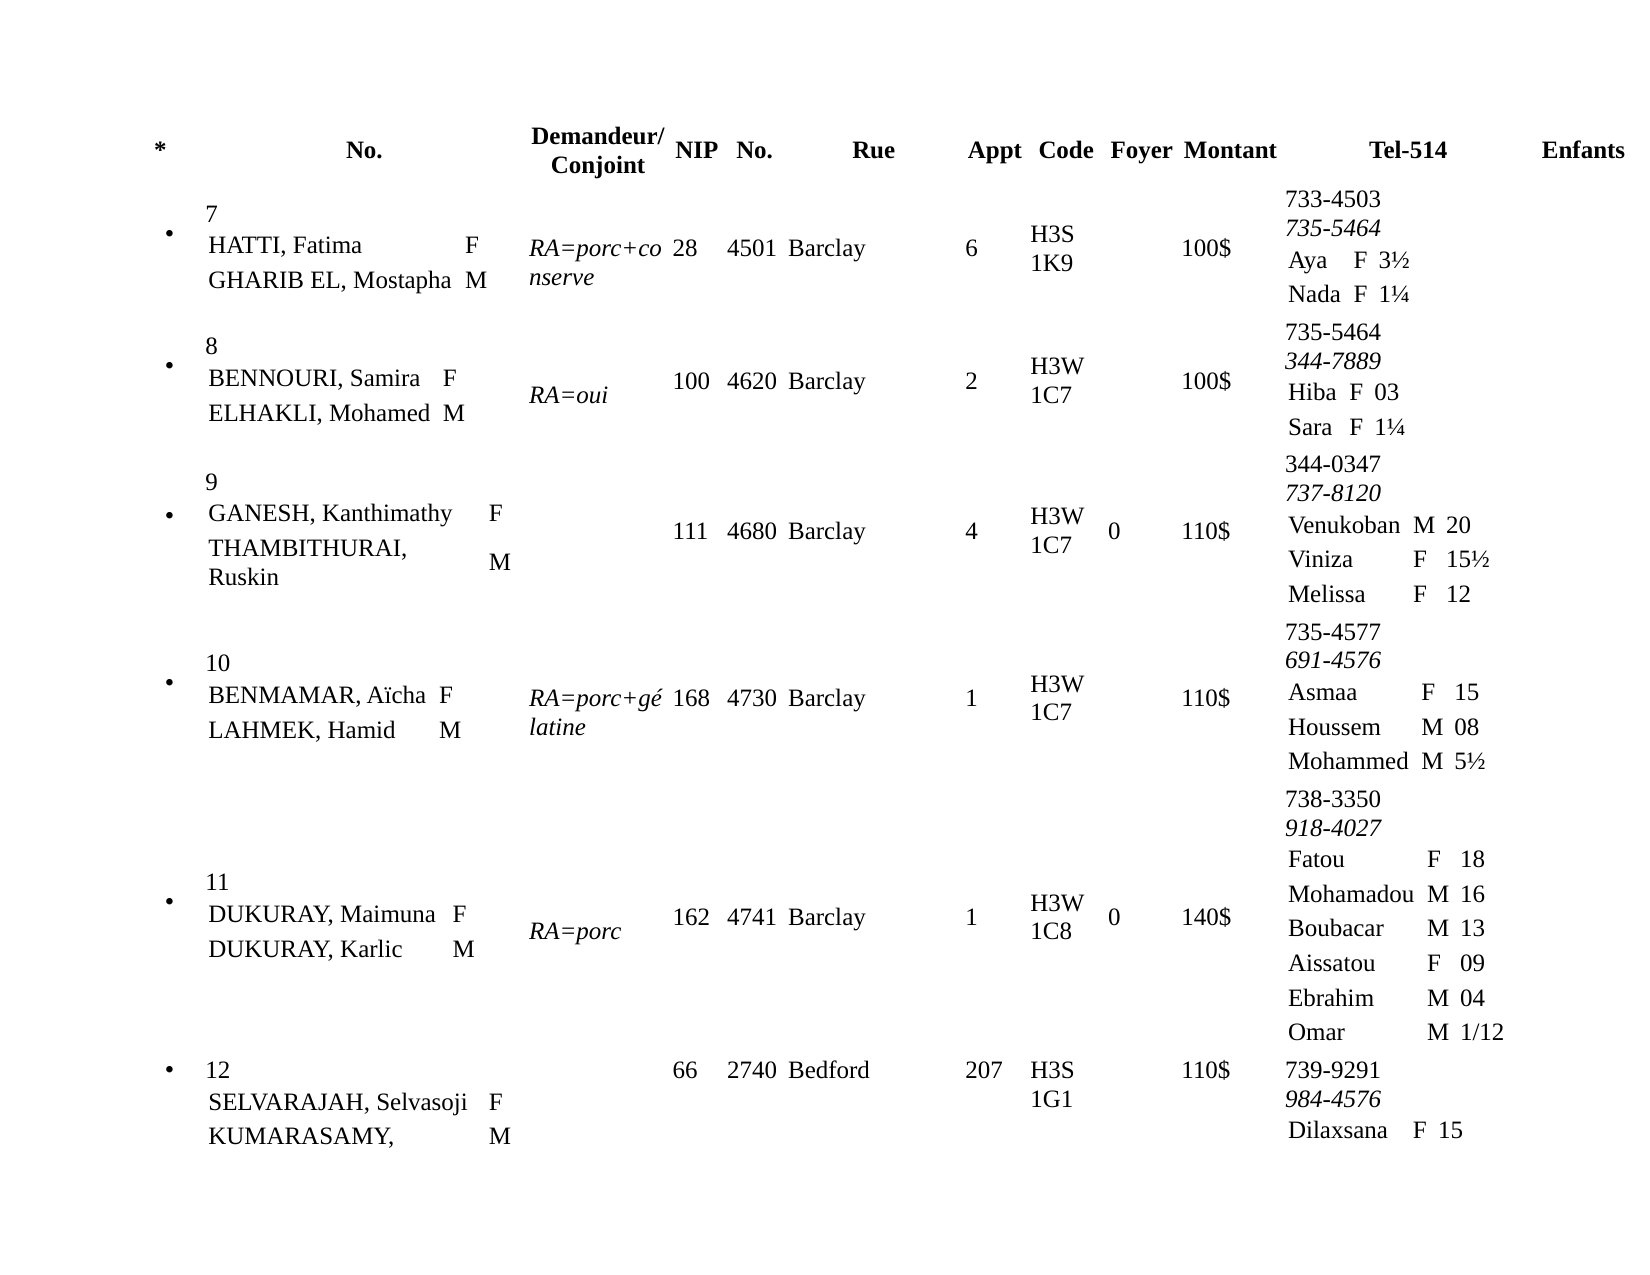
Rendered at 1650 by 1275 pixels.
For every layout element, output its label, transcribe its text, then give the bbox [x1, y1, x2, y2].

table_cell Boubacar [1285, 911, 1424, 945]
table_header F [1350, 242, 1375, 276]
table_cell 09 [1457, 945, 1516, 980]
table_cell 12 [202, 1052, 526, 1156]
table_header F [1418, 674, 1451, 709]
table_cell 100$ [1178, 314, 1282, 447]
table_cell 4680 [724, 447, 785, 614]
table_cell 111 [670, 447, 724, 614]
table_cell Barclay [785, 781, 962, 1052]
table_cell 6 [962, 181, 1027, 314]
table_cell [1534, 614, 1633, 781]
table_header 3½ [1375, 242, 1422, 276]
table_cell 66 [670, 1052, 724, 1156]
table_cell H3W 1C8 [1027, 781, 1105, 1052]
table_cell M [486, 1118, 523, 1153]
table_header BENNOURI, Samira [205, 360, 440, 395]
table_cell 168 [670, 614, 724, 781]
table_cell 11 [202, 781, 526, 1052]
table_cell F [1346, 409, 1371, 444]
table_cell 110$ [1178, 447, 1282, 614]
table_header F [436, 677, 474, 712]
table_cell 1 [962, 781, 1027, 1052]
table_header Code [1027, 118, 1105, 181]
table_cell 0 [1105, 781, 1178, 1052]
table_header Venukoban [1285, 507, 1410, 542]
table_header No. [202, 118, 526, 181]
table_cell 16 [1457, 876, 1516, 911]
table_cell Omar [1285, 1014, 1424, 1049]
table_header F [440, 360, 477, 395]
table_cell Barclay [785, 181, 962, 314]
table_header Asmaa [1285, 674, 1418, 709]
table_header Aya [1285, 242, 1350, 276]
table_header 03 [1371, 375, 1418, 409]
table_header Appt [962, 118, 1027, 181]
table_cell M [486, 530, 523, 593]
table_cell Ebrahim [1285, 980, 1424, 1014]
table_cell Mohammed [1285, 744, 1418, 778]
table_cell [118, 447, 202, 614]
table_header BENMAMAR, Aïcha [205, 677, 436, 712]
table_cell [1534, 447, 1633, 614]
table_cell ELHAKLI, Mohamed [205, 395, 440, 429]
table_cell M [1424, 911, 1457, 945]
table_cell [1534, 314, 1633, 447]
table_cell Mohamadou [1285, 876, 1424, 911]
table_cell 4741 [724, 781, 785, 1052]
table_cell Barclay [785, 314, 962, 447]
table_cell Bedford [785, 1052, 962, 1156]
table_cell 738-3350 918-4027 [1282, 781, 1534, 1052]
table_cell 04 [1457, 980, 1516, 1014]
table_cell H3S 1K9 [1027, 181, 1105, 314]
table_cell [118, 1052, 202, 1156]
table_cell 110$ [1178, 614, 1282, 781]
table_cell 1/12 [1457, 1014, 1516, 1049]
table_cell 4730 [724, 614, 785, 781]
table_cell M [436, 712, 474, 746]
table_cell H3W 1C7 [1027, 314, 1105, 447]
table_cell 5½ [1451, 744, 1498, 778]
table_cell 2740 [724, 1052, 785, 1156]
table_cell Aissatou [1285, 945, 1424, 980]
table_header F [1410, 1113, 1435, 1147]
table_cell [1534, 1052, 1633, 1156]
table_cell 08 [1451, 709, 1498, 743]
table_cell [1105, 181, 1178, 314]
table_header 20 [1443, 507, 1502, 542]
table_header 15 [1451, 674, 1498, 709]
table_header F [450, 896, 487, 931]
table_header Foyer [1105, 118, 1178, 181]
table_cell [1105, 1052, 1178, 1156]
table_cell 2 [962, 314, 1027, 447]
table_header GANESH, Kanthimathy [205, 496, 486, 530]
table_cell 15½ [1443, 542, 1502, 576]
table_cell M [1424, 1014, 1457, 1049]
table_cell M [450, 931, 487, 965]
table_cell RA=oui [526, 314, 669, 447]
table_cell THAMBITHURAI, Ruskin [205, 530, 486, 593]
table_cell 735-4577 691-4576 [1282, 614, 1534, 781]
table_cell RA=porc [526, 781, 669, 1052]
table_cell 4 [962, 447, 1027, 614]
table_cell M [1418, 744, 1451, 778]
table_cell H3W 1C7 [1027, 447, 1105, 614]
table_cell 162 [670, 781, 724, 1052]
table_cell KUMARASAMY, [205, 1118, 486, 1153]
table_cell RA=porc+gélatine [526, 614, 669, 781]
table_header M [1410, 507, 1443, 542]
table_header F [486, 496, 523, 530]
table_cell [118, 181, 202, 314]
table_cell 1 [962, 614, 1027, 781]
table_header SELVARAJAH, Selvasoji [205, 1084, 486, 1118]
table_cell Barclay [785, 447, 962, 614]
table_cell 1¼ [1375, 276, 1422, 311]
table_cell 8 [202, 314, 526, 447]
table_header HATTI, Fatima [205, 228, 462, 262]
table_cell F [1424, 945, 1457, 980]
table_header F [1346, 375, 1371, 409]
table_header * [118, 118, 202, 181]
table_cell 0 [1105, 447, 1178, 614]
table_cell GHARIB EL, Mostapha [205, 262, 462, 297]
table_cell [1105, 614, 1178, 781]
table_header F [462, 228, 499, 262]
table_header Hiba [1285, 375, 1346, 409]
table_cell [118, 781, 202, 1052]
table_cell 344-0347 737-8120 [1282, 447, 1534, 614]
table_cell M [1424, 980, 1457, 1014]
table_cell 4620 [724, 314, 785, 447]
table_cell 4501 [724, 181, 785, 314]
table_cell [526, 447, 669, 614]
table_cell LAHMEK, Hamid [205, 712, 436, 746]
table_header F [1424, 841, 1457, 876]
table_header Tel-514 [1282, 118, 1534, 181]
table_cell [1105, 314, 1178, 447]
table_cell 28 [670, 181, 724, 314]
table_header F [486, 1084, 523, 1118]
table_cell [1534, 781, 1633, 1052]
table_header Demandeur/Conjoint [526, 118, 669, 181]
table_cell RA=porc+conserve [526, 181, 669, 314]
table_cell [118, 614, 202, 781]
table_cell [118, 314, 202, 447]
table_header NIP [670, 118, 724, 181]
table_cell Viniza [1285, 542, 1410, 576]
table_cell DUKURAY, Karlic [205, 931, 449, 965]
table_cell Sara [1285, 409, 1346, 444]
table_cell 1¼ [1371, 409, 1418, 444]
table_cell 735-5464 344-7889 [1282, 314, 1534, 447]
table_cell M [462, 262, 499, 297]
table_cell 10 [202, 614, 526, 781]
table_cell 7 [202, 181, 526, 314]
table_header Rue [785, 118, 962, 181]
table_header Dilaxsana [1285, 1113, 1410, 1147]
table_cell F [1350, 276, 1375, 311]
table_cell Houssem [1285, 709, 1418, 743]
table_header Enfants [1534, 118, 1633, 181]
table_cell 9 [202, 447, 526, 614]
table_cell M [1424, 876, 1457, 911]
table_cell [1534, 181, 1633, 314]
table_cell 13 [1457, 911, 1516, 945]
table_header 15 [1435, 1113, 1476, 1147]
table_cell 110$ [1178, 1052, 1282, 1156]
table_cell F [1410, 576, 1443, 611]
table_header No. [724, 118, 785, 181]
table_cell F [1410, 542, 1443, 576]
table_cell Nada [1285, 276, 1350, 311]
table_cell H3S 1G1 [1027, 1052, 1105, 1156]
table_cell 207 [962, 1052, 1027, 1156]
table_cell 739-9291 984-4576 [1282, 1052, 1534, 1156]
table_cell 100$ [1178, 181, 1282, 314]
table_cell M [1418, 709, 1451, 743]
table_cell [526, 1052, 669, 1156]
table_cell 140$ [1178, 781, 1282, 1052]
table_header 18 [1457, 841, 1516, 876]
table_header DUKURAY, Maimuna [205, 896, 449, 931]
table_cell 100 [670, 314, 724, 447]
table_header Fatou [1285, 841, 1424, 876]
table_cell Barclay [785, 614, 962, 781]
table_cell 12 [1443, 576, 1502, 611]
table_cell M [440, 395, 477, 429]
table_cell 733-4503 735-5464 [1282, 181, 1534, 314]
table_cell Melissa [1285, 576, 1410, 611]
table_cell H3W 1C7 [1027, 614, 1105, 781]
table_header Montant [1178, 118, 1282, 181]
